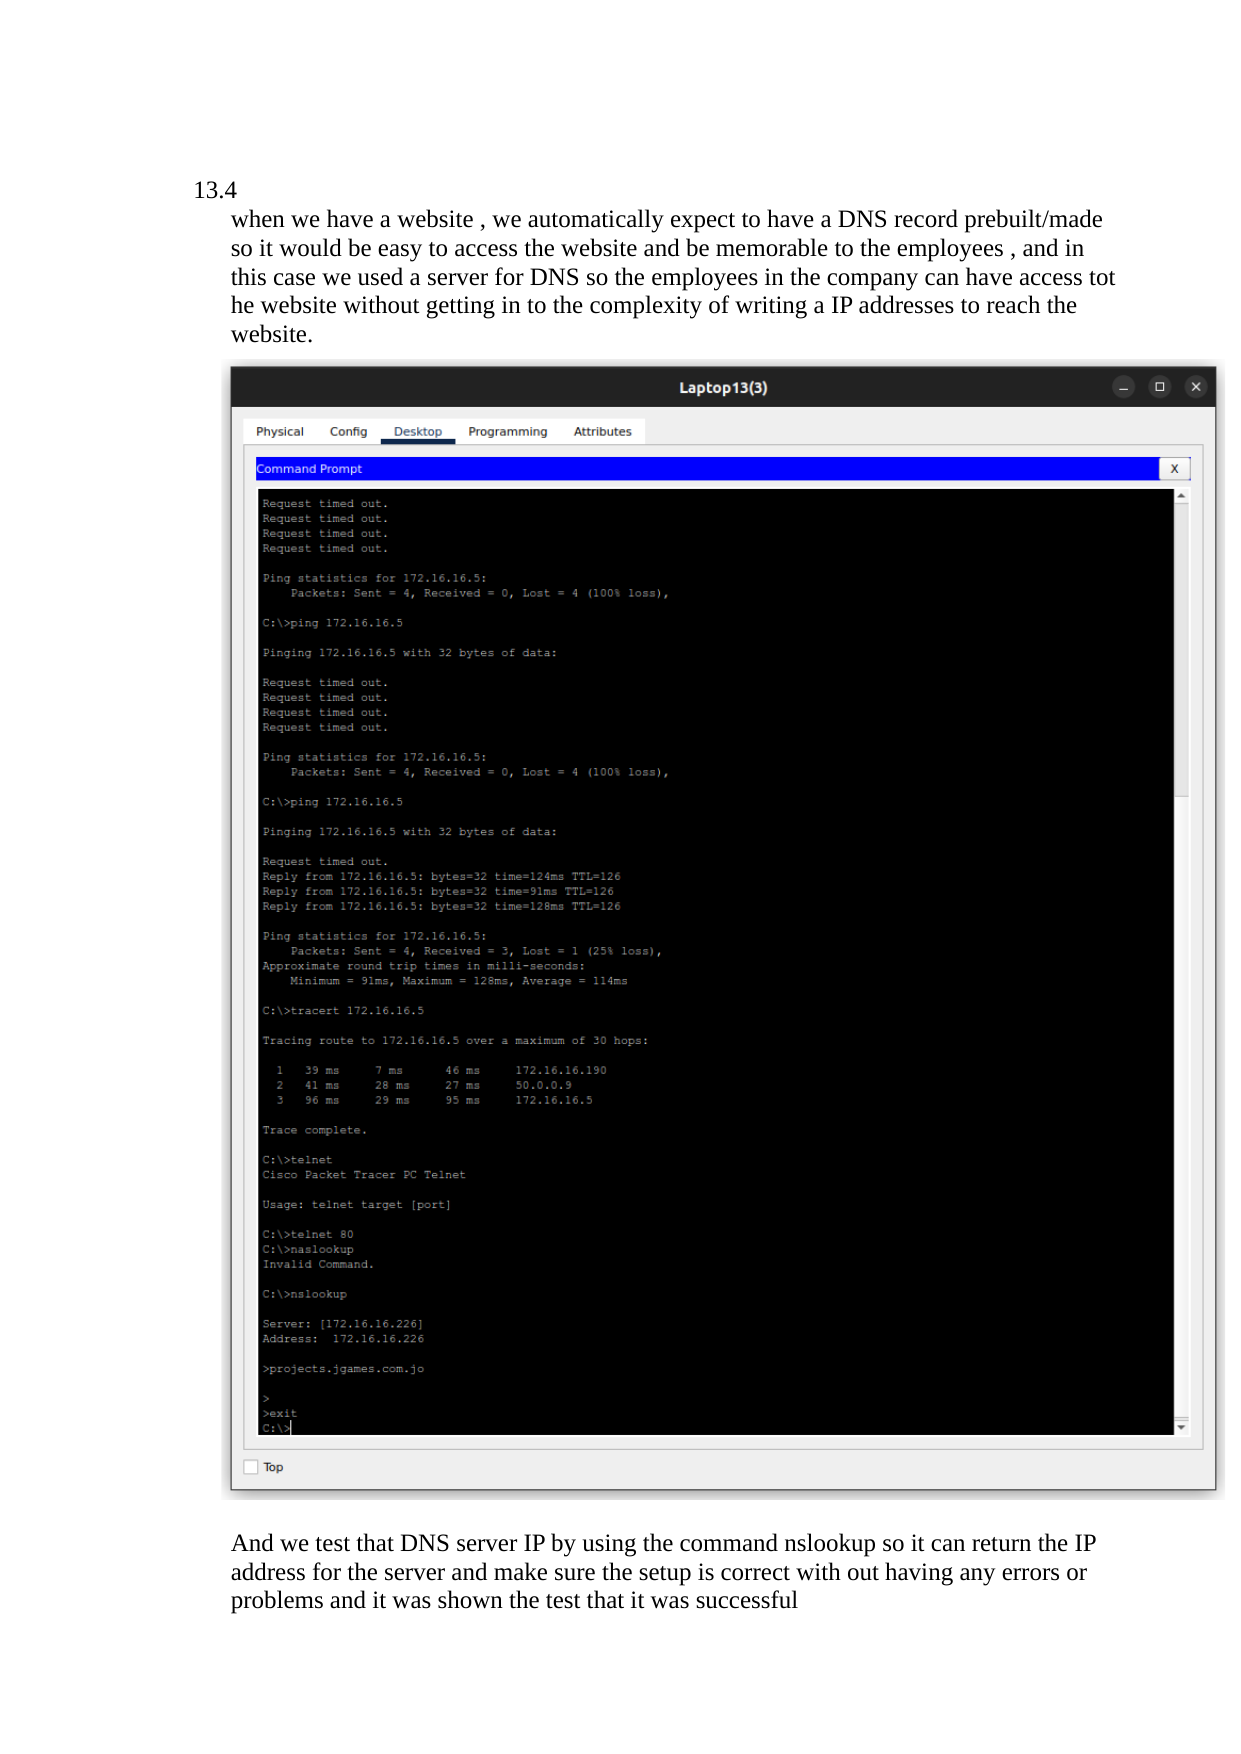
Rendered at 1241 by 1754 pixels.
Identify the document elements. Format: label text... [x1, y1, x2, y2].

list when we have a website , we automatically expect to have a DNS record prebuilt/made so it would be easy to access the website and be memorable to the employees , and in this case we used a server for DNS so the employees in the company can have access tot he website without getting in to the complexity of writing a IP addresses to reach the website. And we test that DNS server IP by using the command nslookup so it can return the IP address for the server and make sure the setup is correct with out having any errors or problems and it was shown the test that it was successful [193, 176, 1122, 1614]
list [193, 118, 1122, 176]
picture [221, 359, 1226, 1500]
